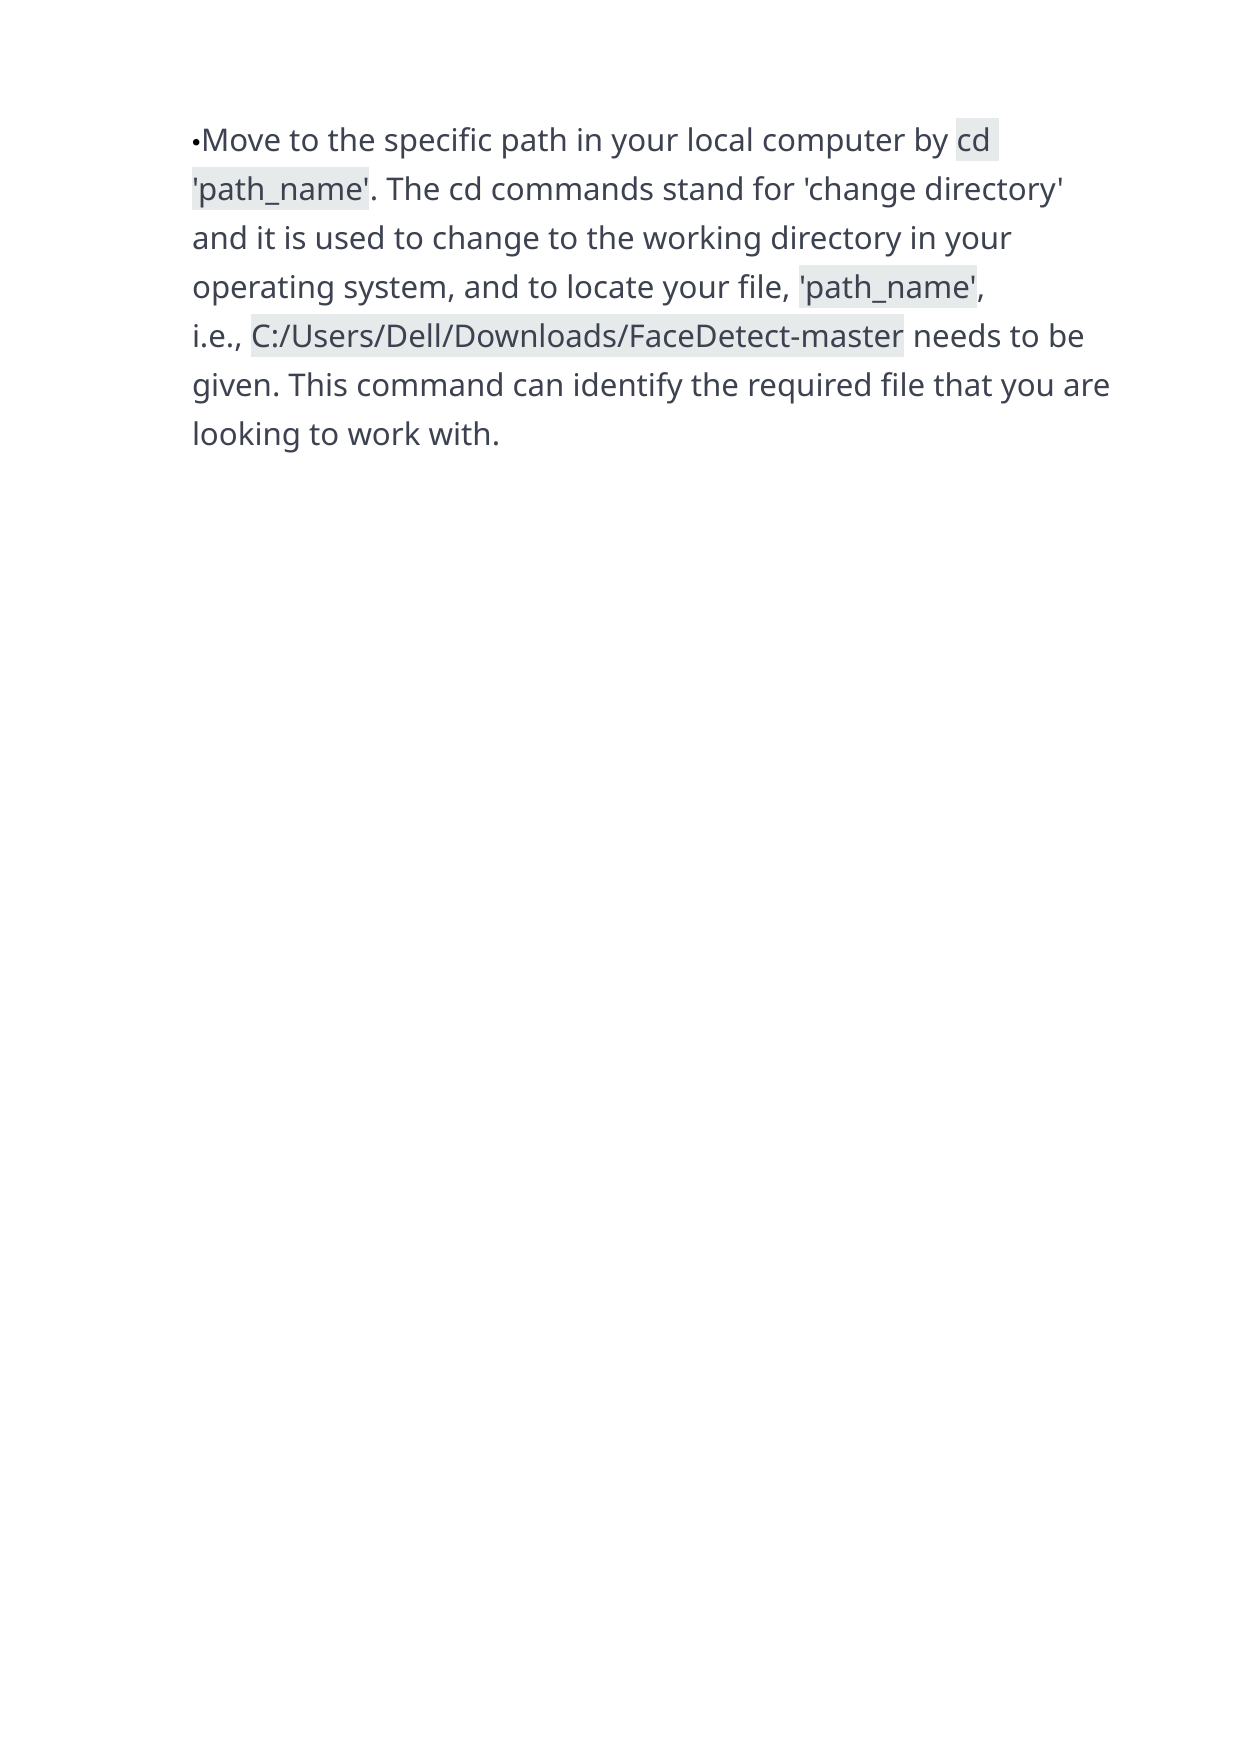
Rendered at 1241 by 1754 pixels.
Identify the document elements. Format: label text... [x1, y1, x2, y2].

list Move to the specific path in your local computer by cd 'path_name'. The cd commands stand for 'change directory' and it is used to change to the working directory in your operating system, and to locate your file, 'path_name', i.e., C:/Users/Dell/Downloads/FaceDetect-master needs to be given. This command can identify the required file that you are looking to work with. [118, 118, 1122, 454]
